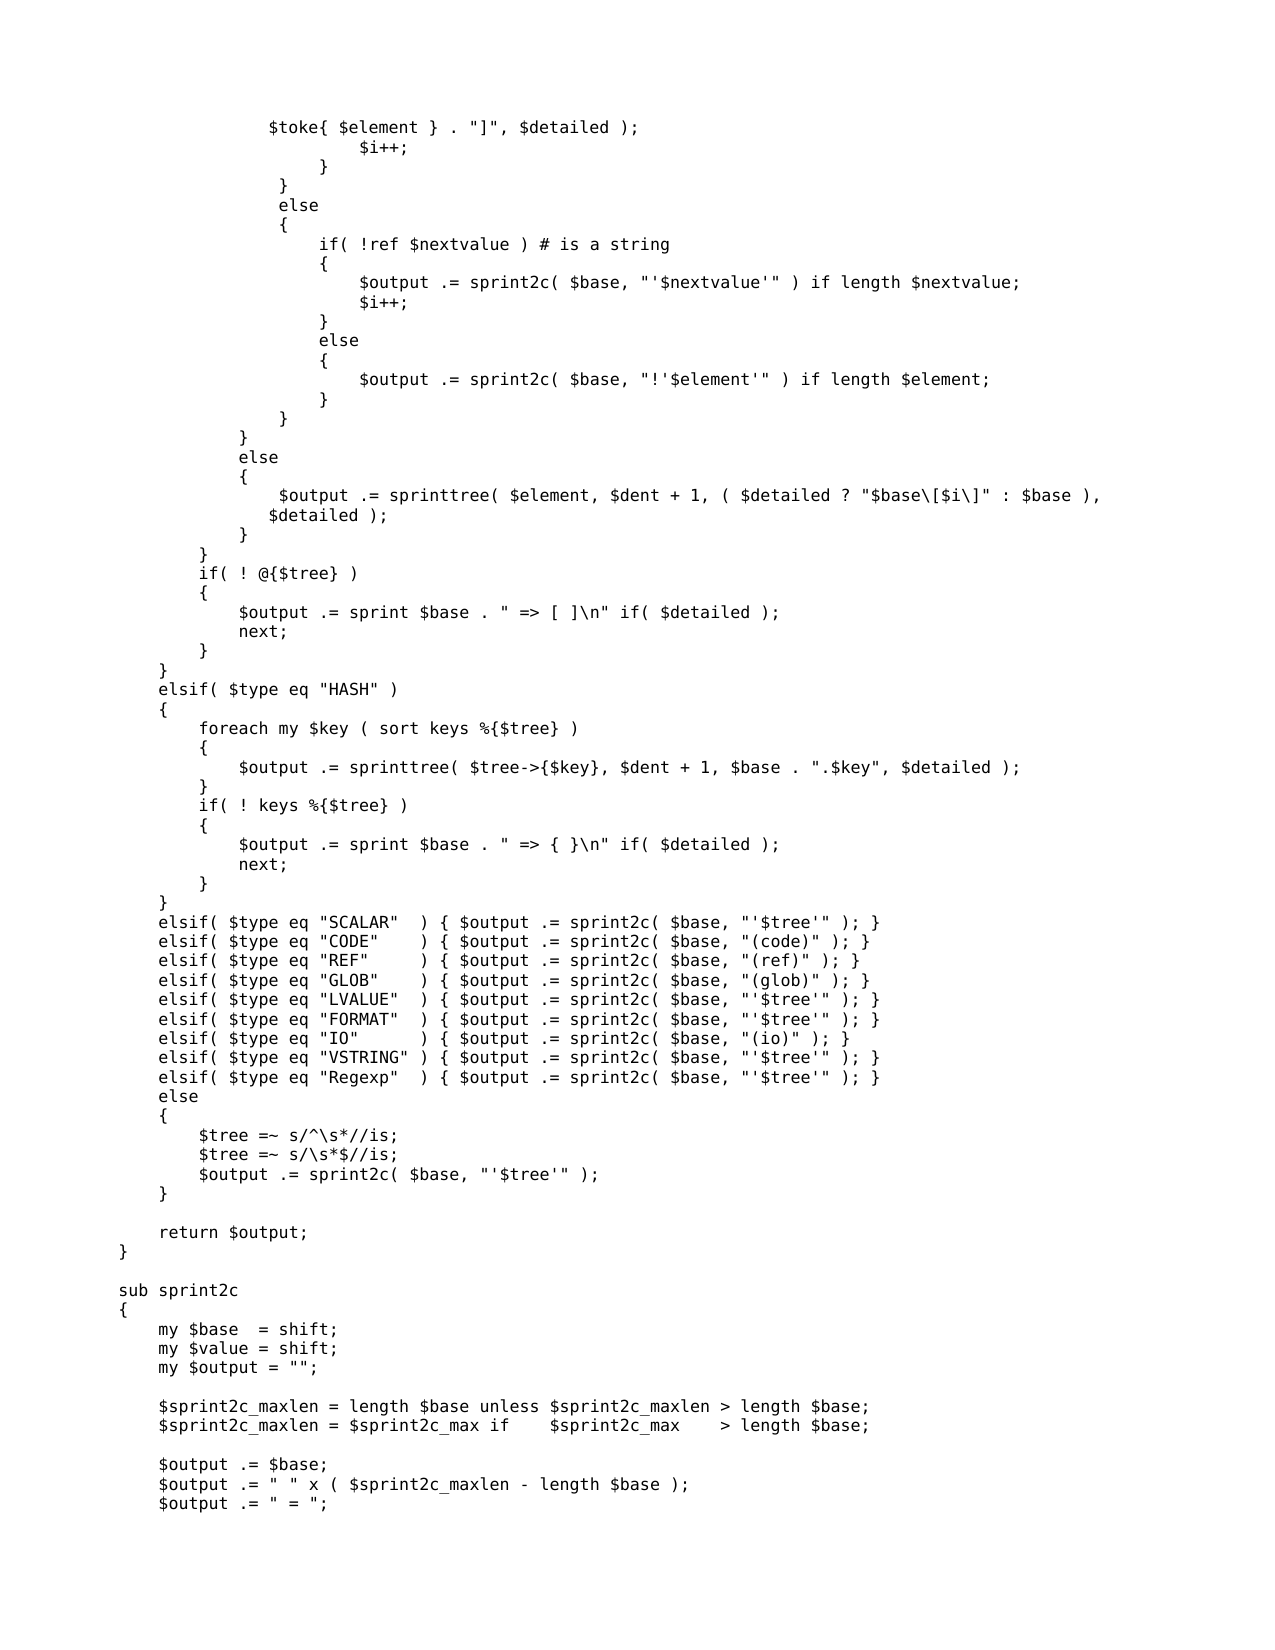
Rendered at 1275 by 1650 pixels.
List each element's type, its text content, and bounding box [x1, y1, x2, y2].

text { [118, 254, 1157, 273]
text elsif( $type eq "REF" ) { $output .= sprint2c( $base, "(ref)" ); } [118, 951, 1157, 971]
text else [118, 331, 1157, 351]
text $output .= " = "; [118, 1494, 1157, 1513]
text $output .= $base; [118, 1455, 1157, 1474]
text { [118, 816, 1157, 835]
text $toke{ $element } . "]", $detailed ); [118, 118, 1157, 137]
text } [118, 544, 1157, 564]
text } [118, 525, 1157, 544]
text if( !ref $nextvalue ) # is a string [118, 234, 1157, 254]
text else [118, 447, 1157, 467]
text } [118, 641, 1157, 661]
text } [118, 661, 1157, 680]
text elsif( $type eq "FORMAT" ) { $output .= sprint2c( $base, "'$tree'" ); } [118, 1009, 1157, 1029]
text { [118, 351, 1157, 370]
text return $output; [118, 1222, 1157, 1242]
text elsif( $type eq "LVALUE" ) { $output .= sprint2c( $base, "'$tree'" ); } [118, 990, 1157, 1009]
text $output .= sprinttree( $element, $dent + 1, ( $detailed ? "$base\[$i\]" : $base ), $detailed ); [118, 486, 1157, 525]
text { [118, 583, 1157, 602]
text if( ! keys %{$tree} ) [118, 796, 1157, 816]
text my $value = shift; [118, 1339, 1157, 1358]
text { [118, 215, 1157, 234]
text $tree =~ s/\s*$//is; [118, 1145, 1157, 1164]
text } [118, 389, 1157, 409]
text foreach my $key ( sort keys %{$tree} ) [118, 719, 1157, 738]
text } [118, 893, 1157, 912]
text { [118, 1300, 1157, 1319]
text $output .= sprinttree( $tree->{$key}, $dent + 1, $base . ".$key", $detailed ); [118, 757, 1157, 777]
text if( ! @{$tree} ) [118, 564, 1157, 583]
text } [118, 157, 1157, 176]
text $output .= sprint2c( $base, "'$nextvalue'" ) if length $nextvalue; [118, 273, 1157, 292]
text elsif( $type eq "SCALAR" ) { $output .= sprint2c( $base, "'$tree'" ); } [118, 912, 1157, 932]
text } [118, 1184, 1157, 1203]
text elsif( $type eq "GLOB" ) { $output .= sprint2c( $base, "(glob)" ); } [118, 971, 1157, 990]
text } [118, 874, 1157, 893]
text } [118, 428, 1157, 447]
text my $base = shift; [118, 1319, 1157, 1339]
text $tree =~ s/^\s*//is; [118, 1126, 1157, 1145]
text $output .= " " x ( $sprint2c_maxlen - length $base ); [118, 1474, 1157, 1494]
text { [118, 467, 1157, 486]
text $i++; [118, 292, 1157, 312]
text } [118, 409, 1157, 428]
text } [118, 1242, 1157, 1261]
text elsif( $type eq "HASH" ) [118, 680, 1157, 699]
text elsif( $type eq "CODE" ) { $output .= sprint2c( $base, "(code)" ); } [118, 932, 1157, 951]
text elsif( $type eq "VSTRING" ) { $output .= sprint2c( $base, "'$tree'" ); } [118, 1048, 1157, 1067]
text } [118, 777, 1157, 796]
text else [118, 196, 1157, 215]
text $output .= sprint $base . " => { }\n" if( $detailed ); [118, 835, 1157, 854]
text elsif( $type eq "IO" ) { $output .= sprint2c( $base, "(io)" ); } [118, 1029, 1157, 1048]
text $sprint2c_maxlen = length $base unless $sprint2c_maxlen > length $base; [118, 1397, 1157, 1416]
text } [118, 176, 1157, 196]
text { [118, 1106, 1157, 1126]
text { [118, 738, 1157, 757]
text $output .= sprint2c( $base, "'$tree'" ); [118, 1164, 1157, 1184]
text next; [118, 854, 1157, 874]
text $output .= sprint2c( $base, "!'$element'" ) if length $element; [118, 370, 1157, 389]
text sub sprint2c [118, 1281, 1157, 1300]
text $sprint2c_maxlen = $sprint2c_max if $sprint2c_max > length $base; [118, 1416, 1157, 1436]
text else [118, 1087, 1157, 1106]
text { [118, 699, 1157, 719]
text my $output = ""; [118, 1358, 1157, 1377]
text $i++; [118, 137, 1157, 157]
text next; [118, 622, 1157, 641]
text $output .= sprint $base . " => [ ]\n" if( $detailed ); [118, 602, 1157, 622]
text elsif( $type eq "Regexp" ) { $output .= sprint2c( $base, "'$tree'" ); } [118, 1067, 1157, 1087]
text } [118, 312, 1157, 331]
